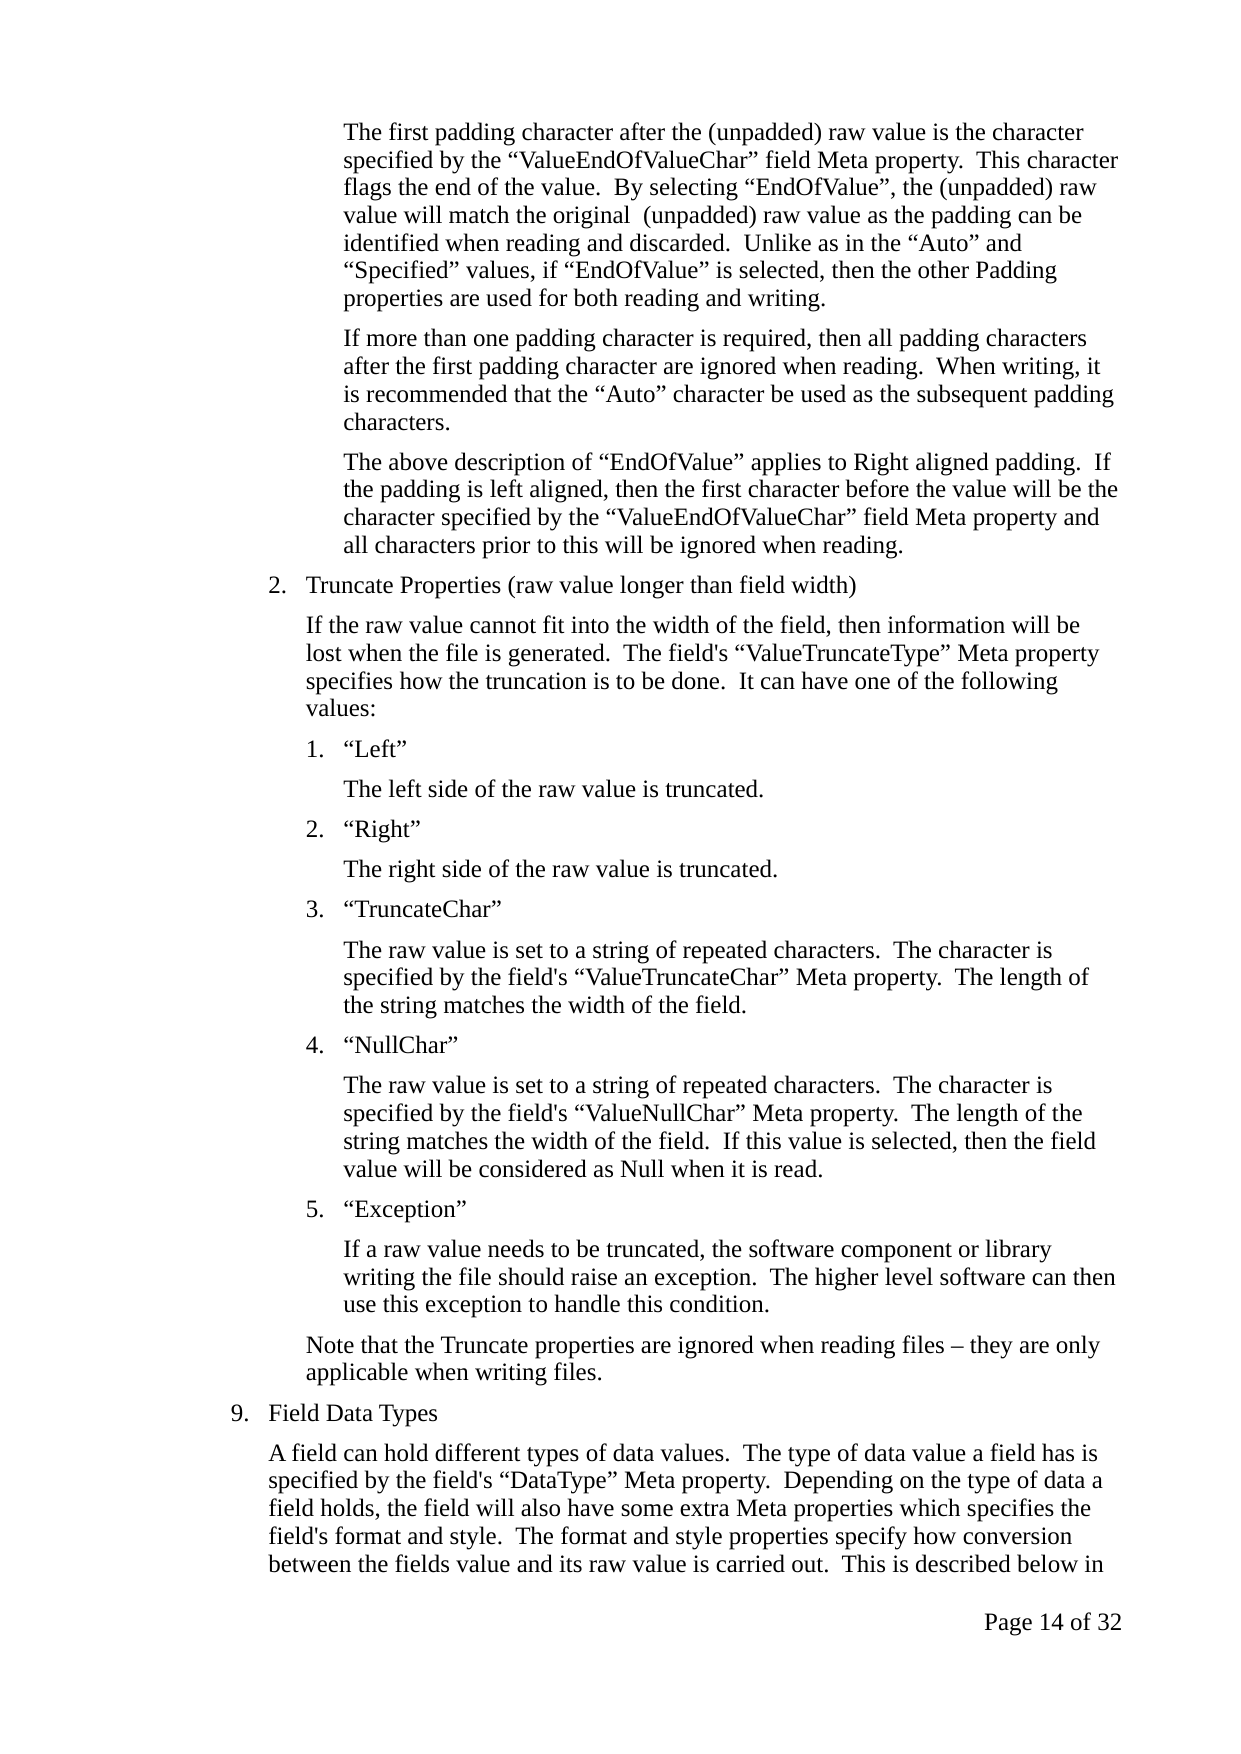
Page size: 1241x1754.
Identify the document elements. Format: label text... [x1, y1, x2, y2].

list “Right” [306, 815, 1122, 843]
list “NullChar” [306, 1031, 1122, 1059]
list Note that the Truncate properties are ignored when reading files – they are only applicable when writing files. [268, 1331, 1122, 1386]
list The raw value is set to a string of repeated characters. The character is specified by the field's “ValueNullChar” Meta property. The length of the string matches the width of the field. If this value is selected, then the field value will be considered as Null when it is read. [306, 1072, 1122, 1182]
list The above description of “EndOfValue” applies to Right aligned padding. If the padding is left aligned, then the first character before the value will be the character specified by the “ValueEndOfValueChar” field Meta property and all characters prior to this will be ignored when reading. [306, 448, 1122, 559]
list The right side of the raw value is truncated. [306, 855, 1122, 883]
list If the raw value cannot fit into the width of the field, then information will be lost when the file is generated. The field's “ValueTruncateType” Meta property specifies how the truncation is to be done. It can have one of the following values: [268, 611, 1122, 722]
list The raw value is set to a string of repeated characters. The character is specified by the field's “ValueTruncateChar” Meta property. The length of the string matches the width of the field. [306, 936, 1122, 1019]
list The left side of the raw value is truncated. [306, 775, 1122, 803]
list Field Data Types [231, 1399, 1122, 1426]
list Truncate Properties (raw value longer than field width) [268, 571, 1122, 599]
list If more than one padding character is required, then all padding characters after the first padding character are ignored when reading. When writing, it is recommended that the “Auto” character be used as the subsequent padding characters. [306, 324, 1122, 435]
list “Exception” [306, 1195, 1122, 1223]
list A field can hold different types of data values. The type of data value a field has is specified by the field's “DataType” Meta property. Depending on the type of data a field holds, the field will also have some extra Meta properties which specifies the field's format and style. The format and style properties specify how conversion between the fields value and its raw value is carried out. This is described below in [231, 1439, 1122, 1577]
list If a raw value needs to be truncated, the software component or library writing the file should raise an exception. The higher level software can then use this exception to handle this condition. [306, 1235, 1122, 1318]
list The first padding character after the (unpadded) raw value is the character specified by the “ValueEndOfValueChar” field Meta property. This character flags the end of the value. By selecting “EndOfValue”, the (unpadded) raw value will match the original (unpadded) raw value as the padding can be identified when reading and discarded. Unlike as in the “Auto” and “Specified” values, if “EndOfValue” is selected, then the other Padding properties are used for both reading and writing. [306, 118, 1122, 312]
list “Left” [306, 735, 1122, 762]
list “TruncateChar” [306, 896, 1122, 923]
